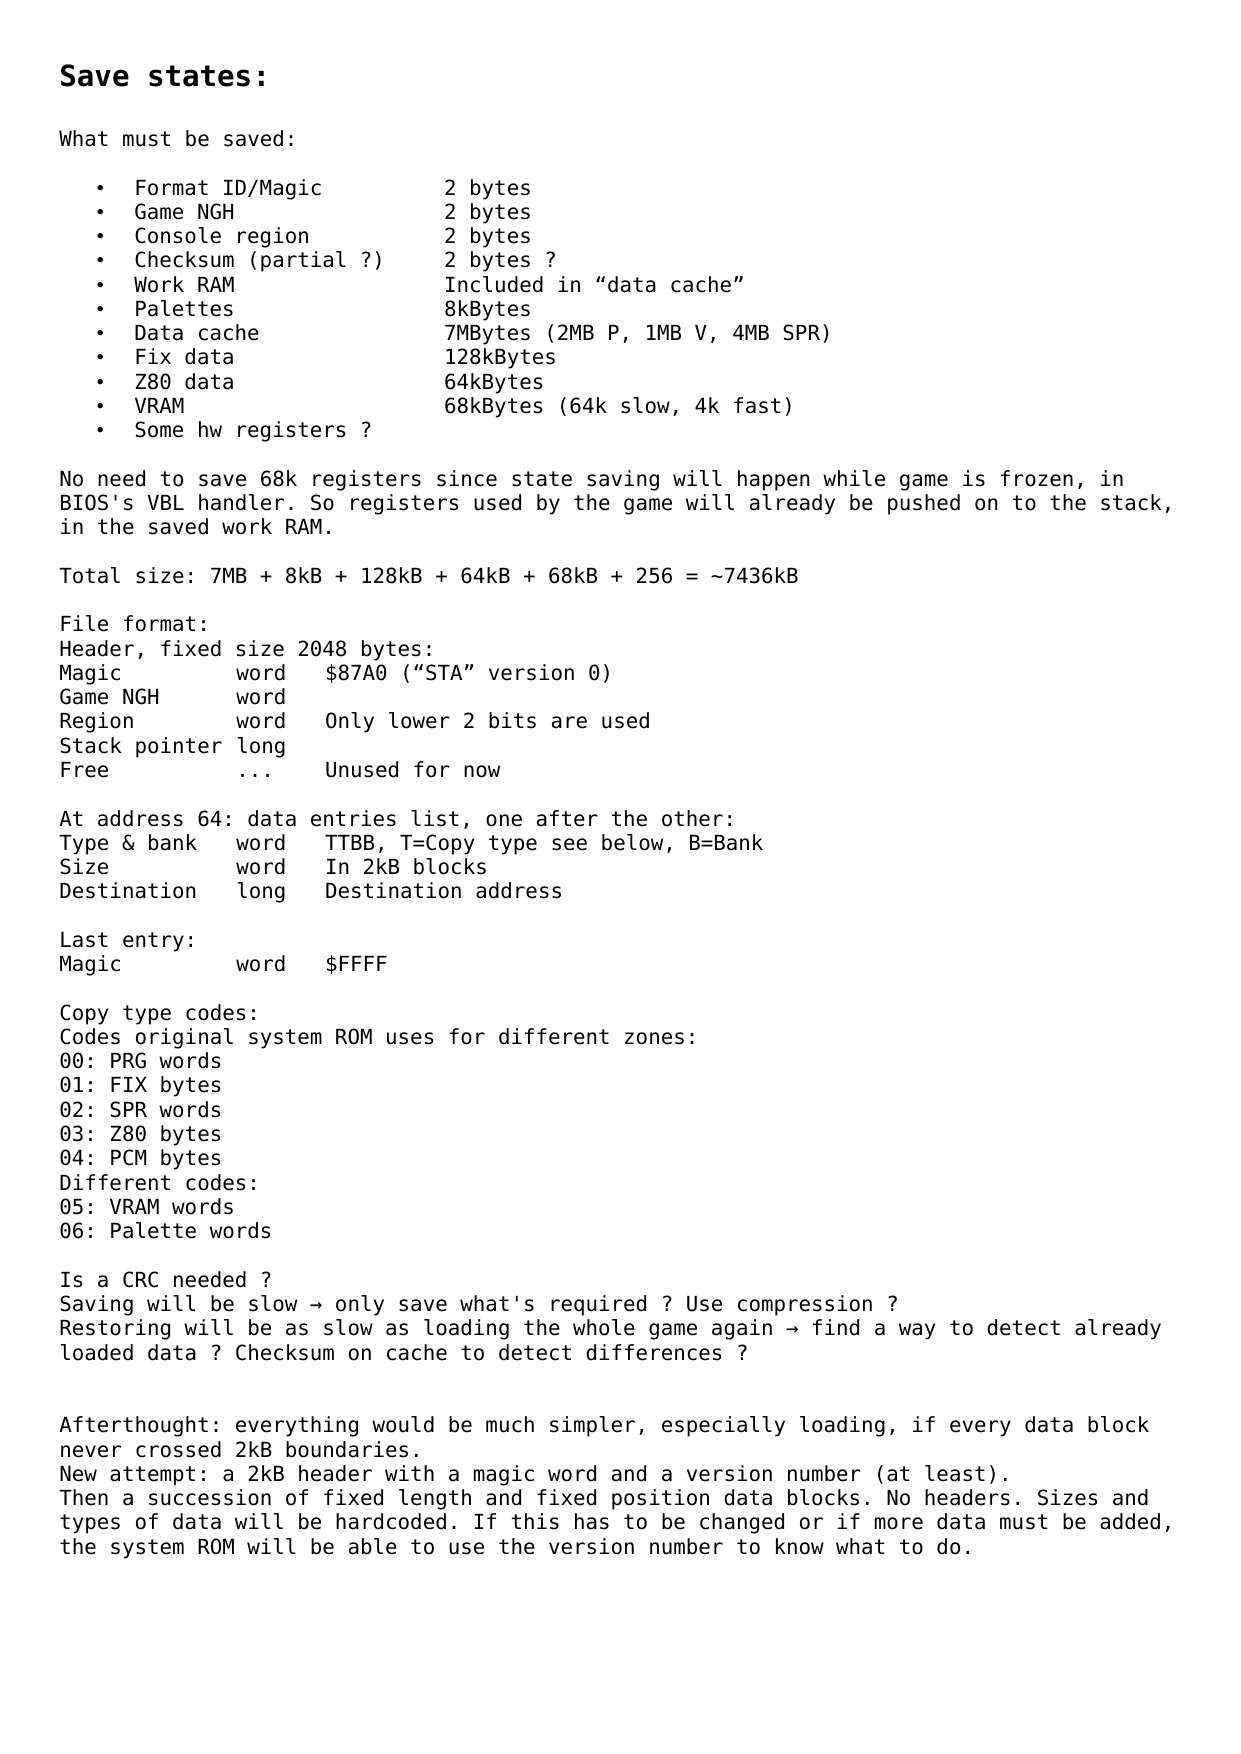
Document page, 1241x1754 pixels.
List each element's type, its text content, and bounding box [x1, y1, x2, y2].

text 04: PCM bytes [59, 1146, 1181, 1171]
text Header, fixed size 2048 bytes: [59, 637, 1181, 661]
text 06: Palette words [59, 1219, 1181, 1243]
list Console region 2 bytes [97, 224, 1181, 248]
text New attempt: a 2kB header with a magic word and a version number (at least). [59, 1462, 1181, 1486]
text Codes original system ROM uses for different zones: [59, 1025, 1181, 1049]
text File format: [59, 612, 1181, 637]
text 00: PRG words 01: FIX bytes 02: SPR words [59, 1049, 1181, 1122]
text Stack pointer long [59, 734, 1181, 758]
list Some hw registers ? [97, 418, 1181, 442]
text No need to save 68k registers since state saving will happen while game is frozen, in BIOS's VBL handler. So registers used by the game will already be pushed on to the stack, in the saved work RAM. [59, 467, 1181, 539]
list Fix data 128kBytes [97, 345, 1181, 370]
list Format ID/Magic 2 bytes [97, 176, 1181, 200]
list Checksum (partial ?) 2 bytes ? [97, 248, 1181, 273]
text Different codes: [59, 1171, 1181, 1195]
text Destination long Destination address [59, 879, 1181, 904]
text Afterthought: everything would be much simpler, especially loading, if every data block never crossed 2kB boundaries. [59, 1413, 1181, 1462]
text Last entry: Magic word $FFFF [59, 928, 1181, 976]
text What must be saved: [59, 127, 1181, 151]
text 03: Z80 bytes [59, 1122, 1181, 1146]
list Z80 data 64kBytes [97, 370, 1181, 394]
list Data cache 7MBytes (2MB P, 1MB V, 4MB SPR) [97, 321, 1181, 345]
text Game NGH word Region word Only lower 2 bits are used [59, 685, 1181, 734]
text Copy type codes: [59, 1001, 1181, 1025]
text Save states: [59, 59, 1181, 93]
text Restoring will be as slow as loading the whole game again → find a way to detect already loaded data ? Checksum on cache to detect differences ? [59, 1316, 1181, 1365]
text 05: VRAM words [59, 1195, 1181, 1219]
text Is a CRC needed ? [59, 1268, 1181, 1292]
text Magic word $87A0 (“STA” version 0) [59, 661, 1181, 685]
text Total size: 7MB + 8kB + 128kB + 64kB + 68kB + 256 = ~7436kB [59, 564, 1181, 588]
list Work RAM Included in “data cache” [97, 273, 1181, 297]
text Saving will be slow → only save what's required ? Use compression ? [59, 1292, 1181, 1316]
text Then a succession of fixed length and fixed position data blocks. No headers. Sizes and types of data will be hardcoded. If this has to be changed or if more data must be added, the system ROM will be able to use the version number to know what to do. [59, 1486, 1181, 1559]
list VRAM 68kBytes (64k slow, 4k fast) [97, 394, 1181, 418]
list Game NGH 2 bytes [97, 200, 1181, 224]
text Free ... Unused for now [59, 758, 1181, 782]
list Palettes 8kBytes [97, 297, 1181, 321]
text At address 64: data entries list, one after the other: Type & bank word TTBB, T=Copy type see below, B=Bank Size word In 2kB blocks [59, 807, 1181, 879]
